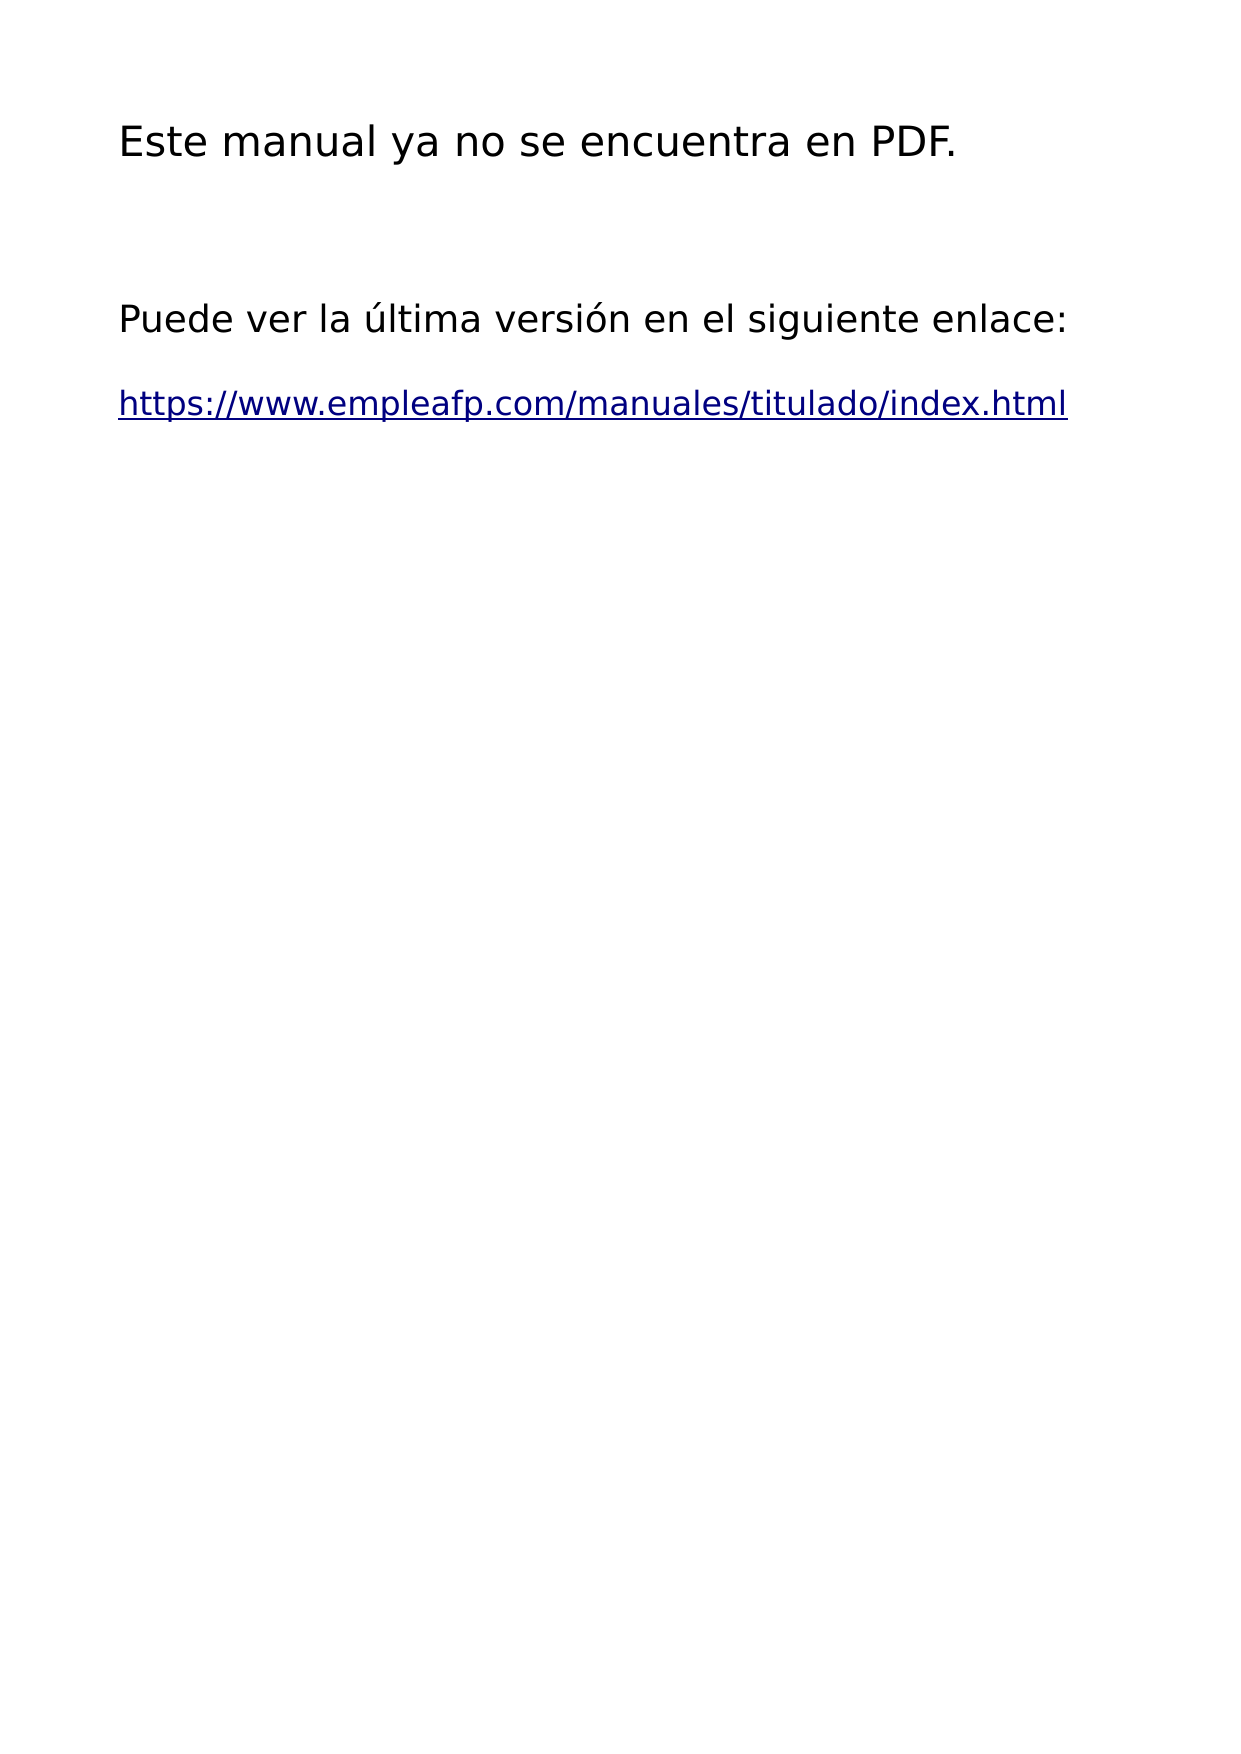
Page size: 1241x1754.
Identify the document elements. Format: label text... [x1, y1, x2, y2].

text https://www.empleafp.com/manuales/titulado/index.html [118, 385, 1122, 424]
text Puede ver la última versión en el siguiente enlace: [118, 298, 1122, 341]
text Este manual ya no se encuentra en PDF. [118, 118, 1122, 167]
